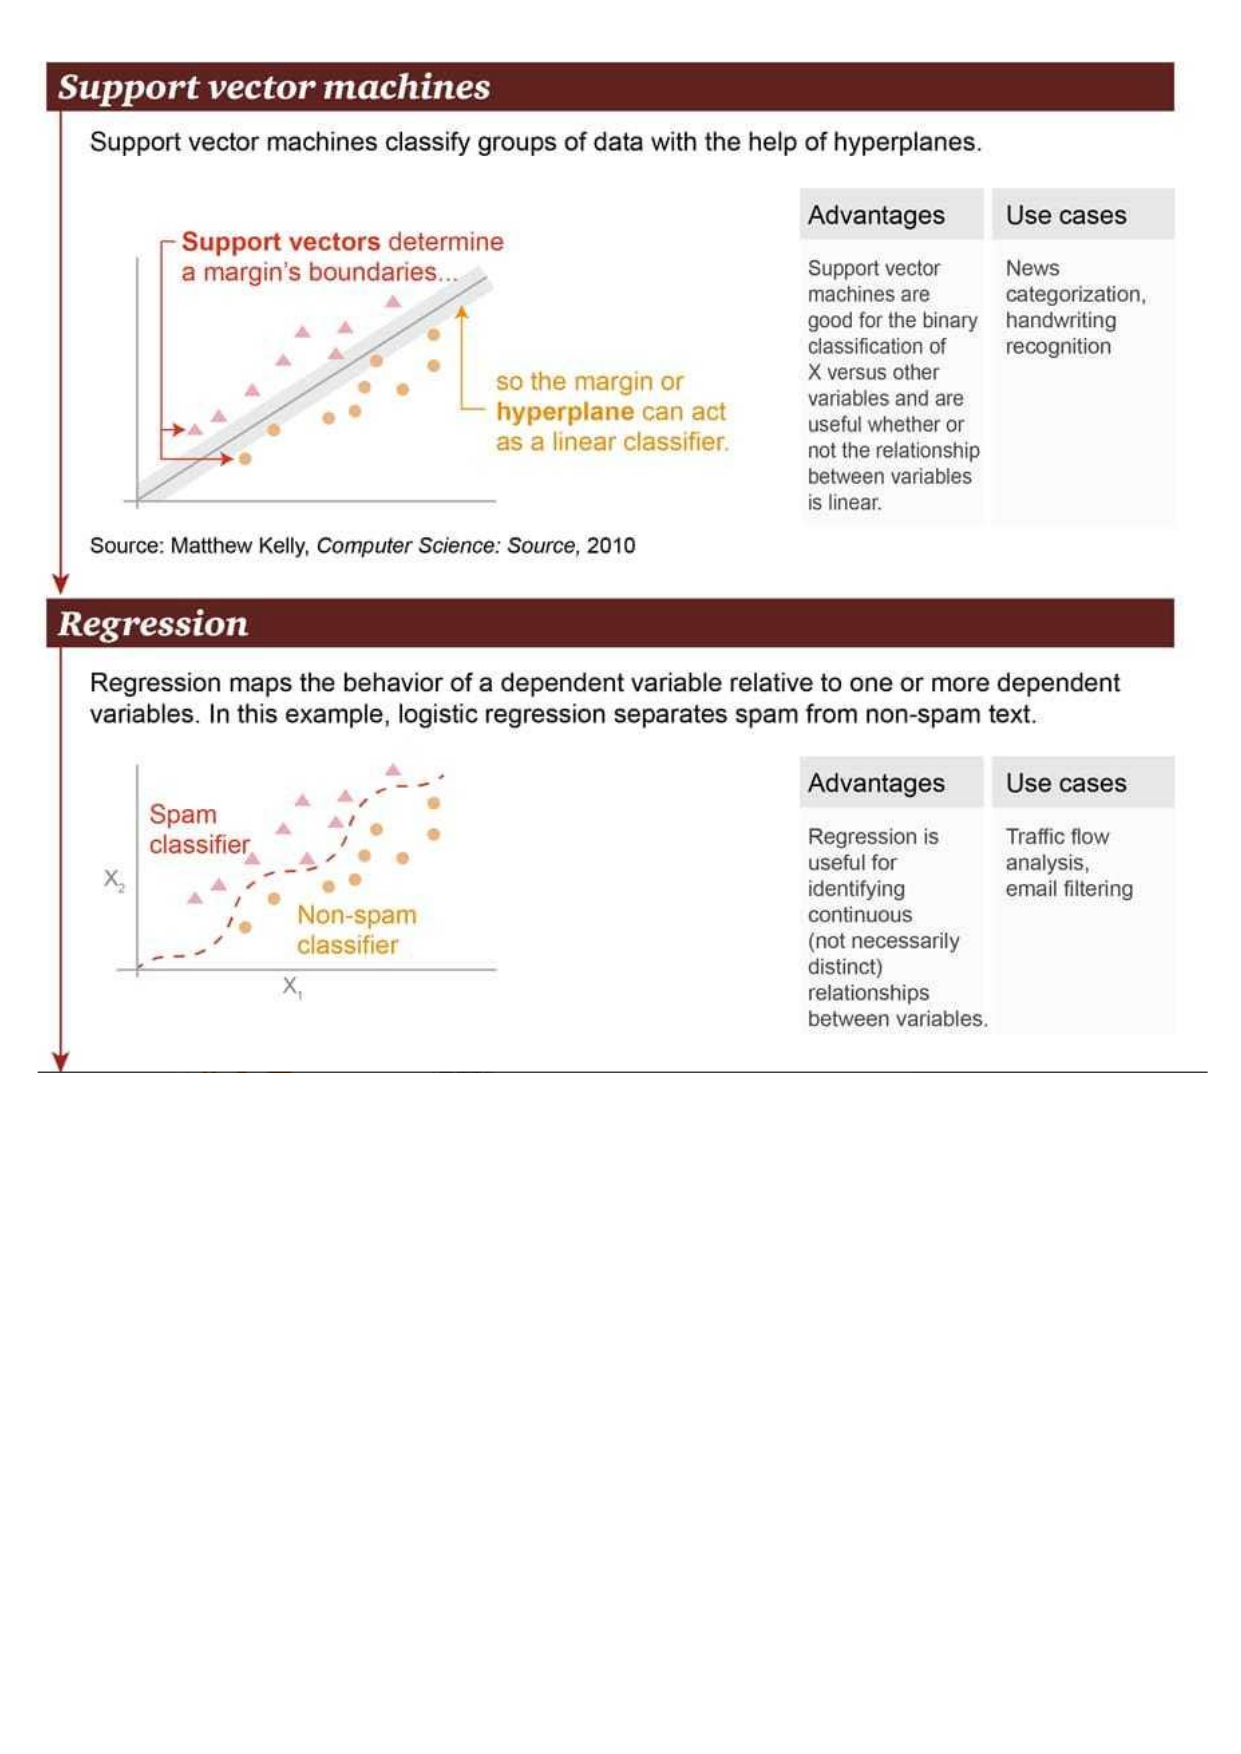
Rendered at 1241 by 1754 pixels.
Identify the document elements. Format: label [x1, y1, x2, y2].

picture [37, 61, 1208, 1073]
